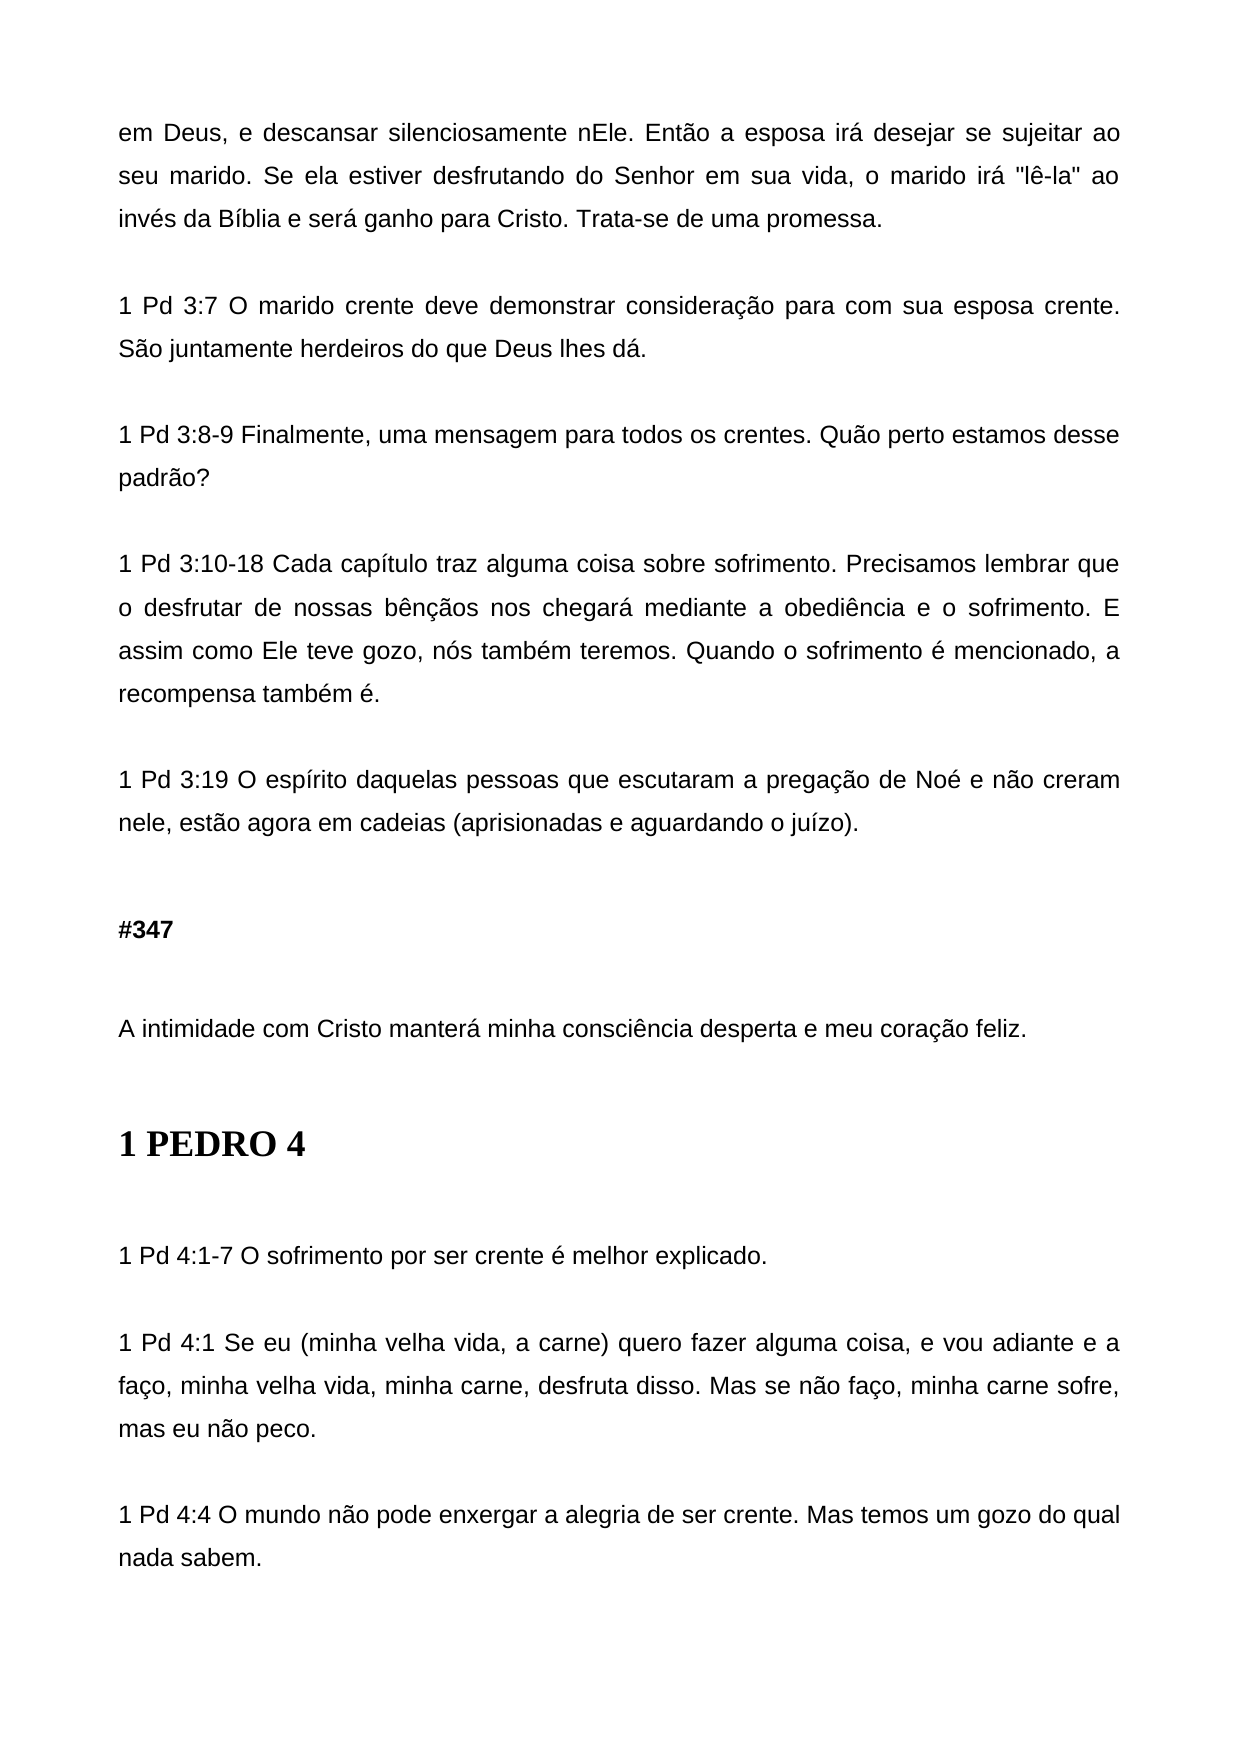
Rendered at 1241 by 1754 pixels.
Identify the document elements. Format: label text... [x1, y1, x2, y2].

subtitle #347 [118, 915, 1122, 944]
text em Deus, e descansar silenciosamente nEle. Então a esposa irá desejar se sujeitar ao seu marido. Se ela estiver desfrutando do Senhor em sua vida, o marido irá "lê-la" ao invés da Bíblia e será ganho para Cristo. Trata-se de uma promessa. [118, 118, 1122, 233]
text A intimidade com Cristo manterá minha consciência desperta e meu coração feliz. [118, 1014, 1122, 1043]
text 1 Pd 4:1 Se eu (minha velha vida, a carne) quero fazer alguma coisa, e vou adiante e a faço, minha velha vida, minha carne, desfruta disso. Mas se não faço, minha carne sofre, mas eu não peco. [118, 1328, 1122, 1443]
text 1 Pd 3:8-9 Finalmente, uma mensagem para todos os crentes. Quão perto estamos desse padrão? [118, 420, 1122, 492]
subtitle 1 PEDRO 4 [118, 1121, 1122, 1164]
text 1 Pd 3:10-18 Cada capítulo traz alguma coisa sobre sofrimento. Precisamos lembrar que o desfrutar de nossas bênçãos nos chegará mediante a obediência e o sofrimento. E assim como Ele teve gozo, nós também teremos. Quando o sofrimento é mencionado, a recompensa também é. [118, 549, 1122, 707]
text 1 Pd 3:7 O marido crente deve demonstrar consideração para com sua esposa crente. São juntamente herdeiros do que Deus lhes dá. [118, 291, 1122, 362]
text 1 Pd 4:4 O mundo não pode enxergar a alegria de ser crente. Mas temos um gozo do qual nada sabem. [118, 1500, 1122, 1572]
text 1 Pd 4:1-7 O sofrimento por ser crente é melhor explicado. [118, 1241, 1122, 1270]
text 1 Pd 3:19 O espírito daquelas pessoas que escutaram a pregação de Noé e não creram nele, estão agora em cadeias (aprisionadas e aguardando o juízo). [118, 765, 1122, 837]
